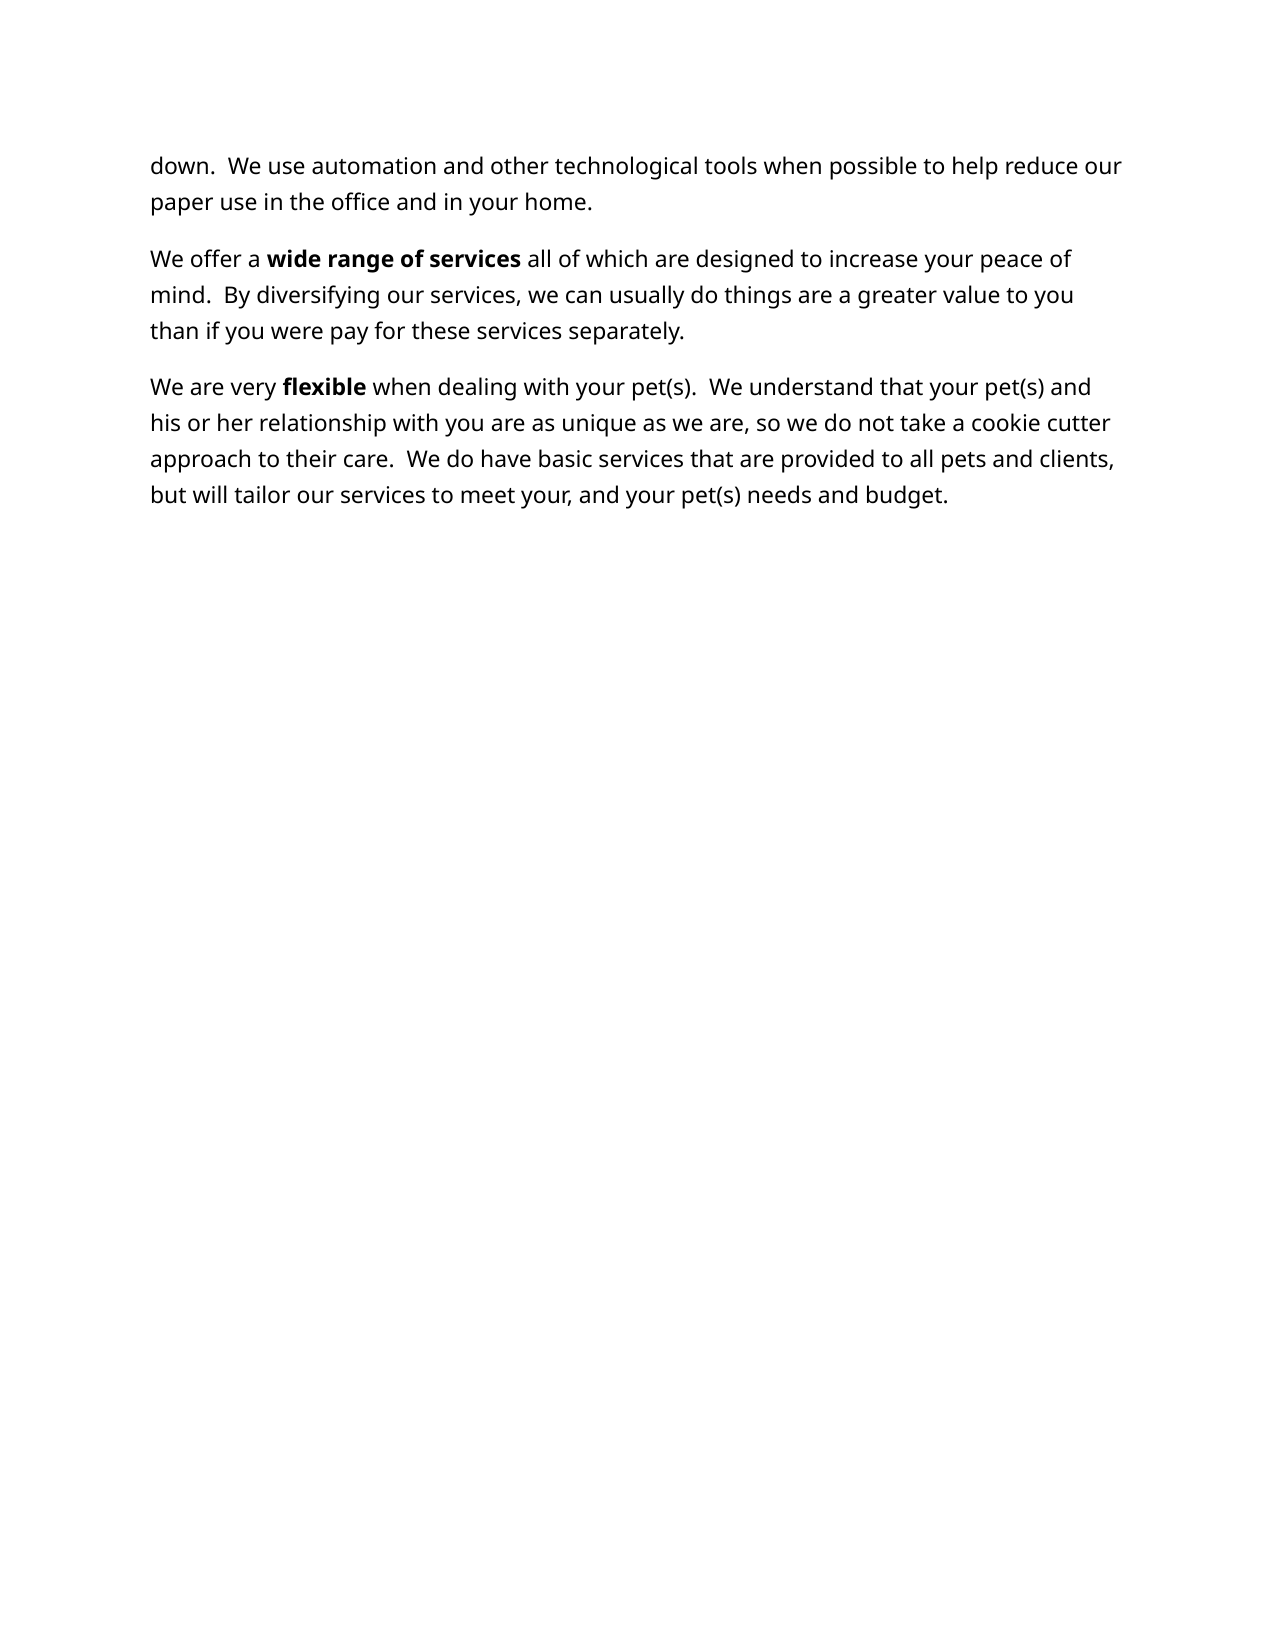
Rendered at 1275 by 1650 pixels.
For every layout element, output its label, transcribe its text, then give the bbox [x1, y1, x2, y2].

text down. We use automation and other technological tools when possible to help reduce our paper use in the office and in your home. [150, 150, 1125, 217]
text We offer a wide range of services all of which are designed to increase your peace of mind. By diversifying our services, we can usually do things are a greater value to you than if you were pay for these services separately. [150, 243, 1125, 346]
text We are very flexible when dealing with your pet(s). We understand that your pet(s) and his or her relationship with you are as unique as we are, so we do not take a cookie cutter approach to their care. We do have basic services that are provided to all pets and clients, but will tailor our services to meet your, and your pet(s) needs and budget. [150, 371, 1125, 510]
